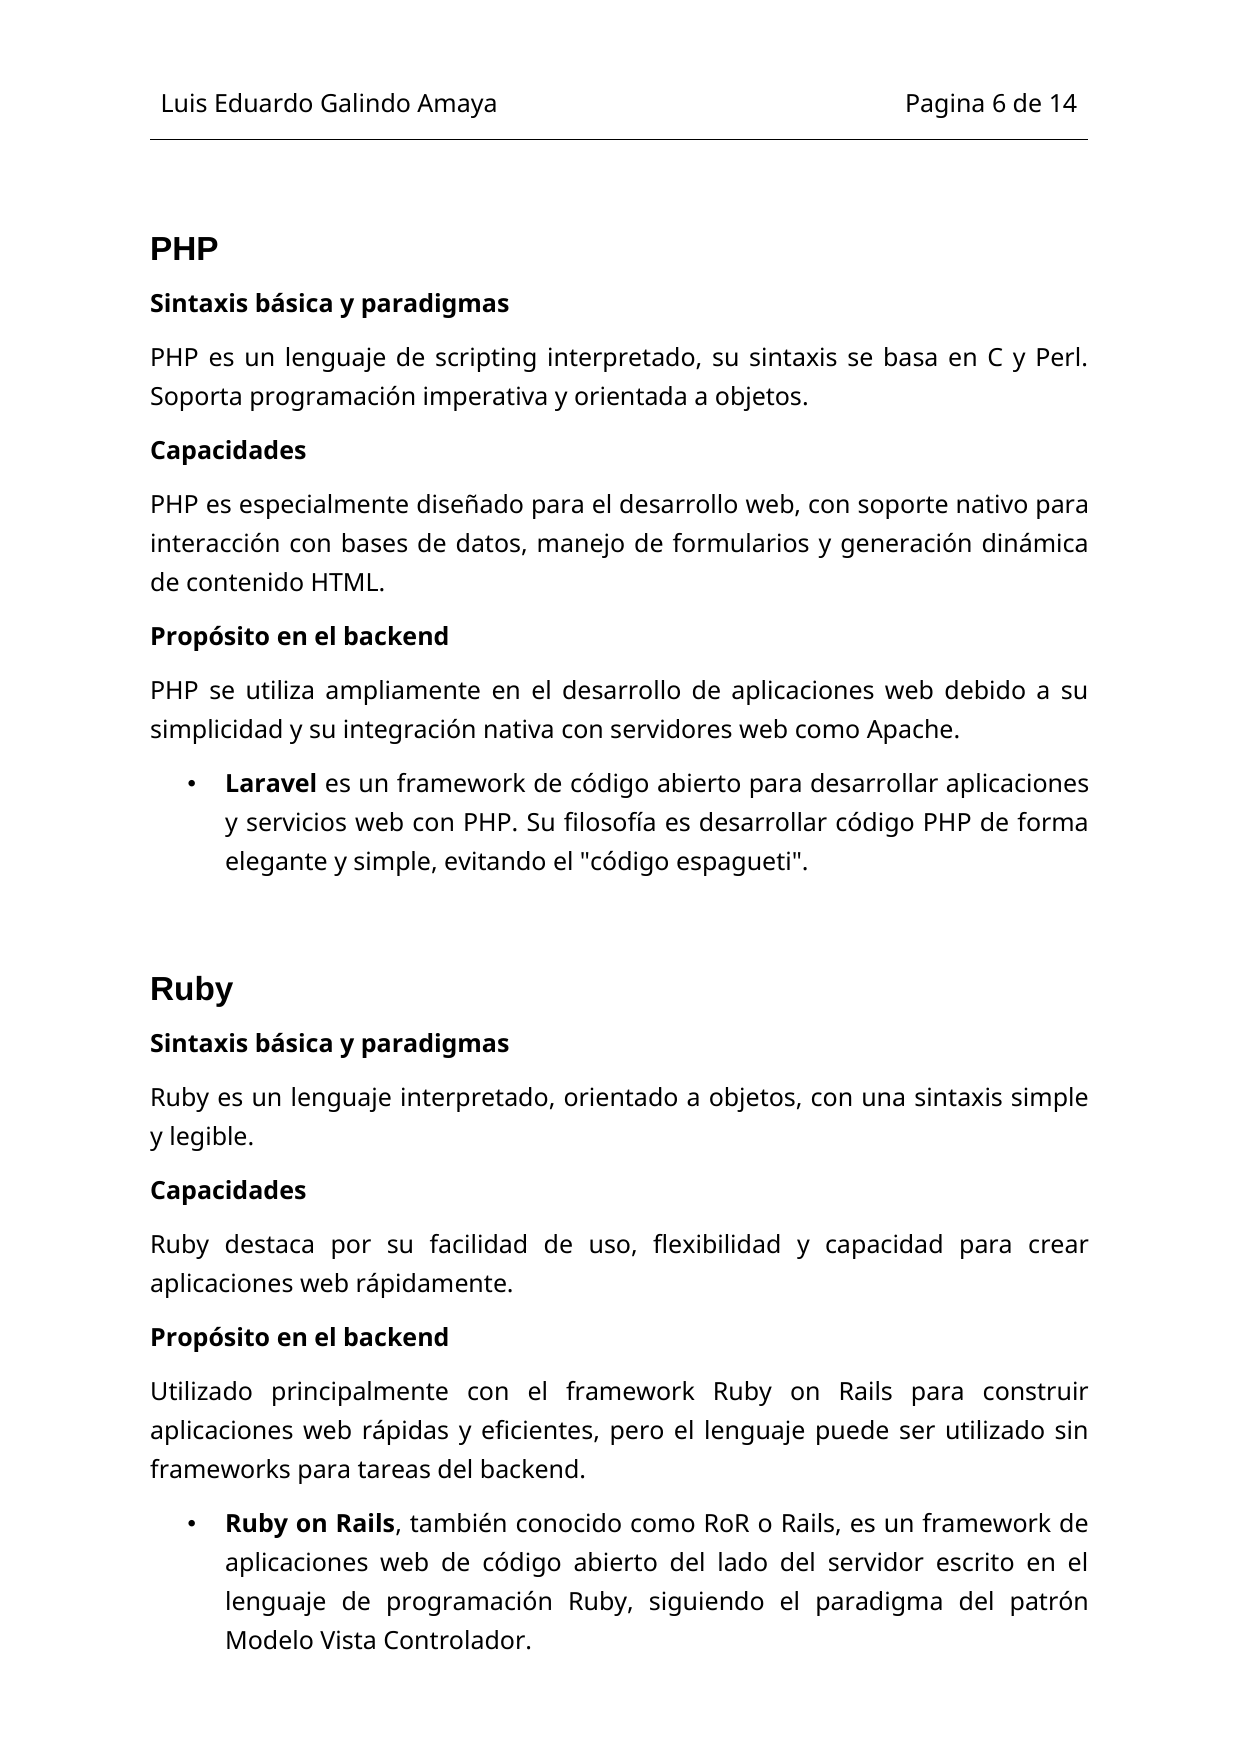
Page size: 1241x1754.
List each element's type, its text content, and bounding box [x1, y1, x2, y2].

text PHP es un lenguaje de scripting interpretado, su sintaxis se basa en C y Perl. Soporta programación imperativa y orientada a objetos. [150, 340, 1090, 413]
list Laravel es un framework de código abierto para desarrollar aplicaciones y servicios web con PHP. Su filosofía es desarrollar código PHP de forma elegante y simple, evitando el "código espagueti". [187, 765, 1090, 878]
text PHP se utiliza ampliamente en el desarrollo de aplicaciones web debido a su simplicidad y su integración nativa con servidores web como Apache. [150, 672, 1090, 746]
text Sintaxis básica y paradigmas [150, 286, 1090, 320]
text Propósito en el backend [150, 619, 1090, 653]
list Ruby on Rails, también conocido como RoR o Rails, es un framework de aplicaciones web de código abierto del lado del servidor escrito en el lenguaje de programación Ruby, siguiendo el paradigma del patrón Modelo Vista Controlador. [187, 1505, 1090, 1657]
text Propósito en el backend [150, 1319, 1090, 1353]
text PHP es especialmente diseñado para el desarrollo web, con soporte nativo para interacción con bases de datos, manejo de formularios y generación dinámica de contenido HTML. [150, 487, 1090, 599]
text Capacidades [150, 1173, 1090, 1207]
text Capacidades [150, 433, 1090, 467]
text Ruby es un lenguaje interpretado, orientado a objetos, con una sintaxis simple y legible. [150, 1080, 1090, 1153]
text Utilizado principalmente con el framework Ruby on Rails para construir aplicaciones web rápidas y eficientes, pero el lenguaje puede ser utilizado sin frameworks para tareas del backend. [150, 1373, 1090, 1486]
text Ruby destaca por su facilidad de uso, flexibilidad y capacidad para crear aplicaciones web rápidamente. [150, 1227, 1090, 1300]
subtitle Ruby [150, 969, 1090, 1007]
text Sintaxis básica y paradigmas [150, 1026, 1090, 1060]
subtitle PHP [150, 229, 1090, 267]
